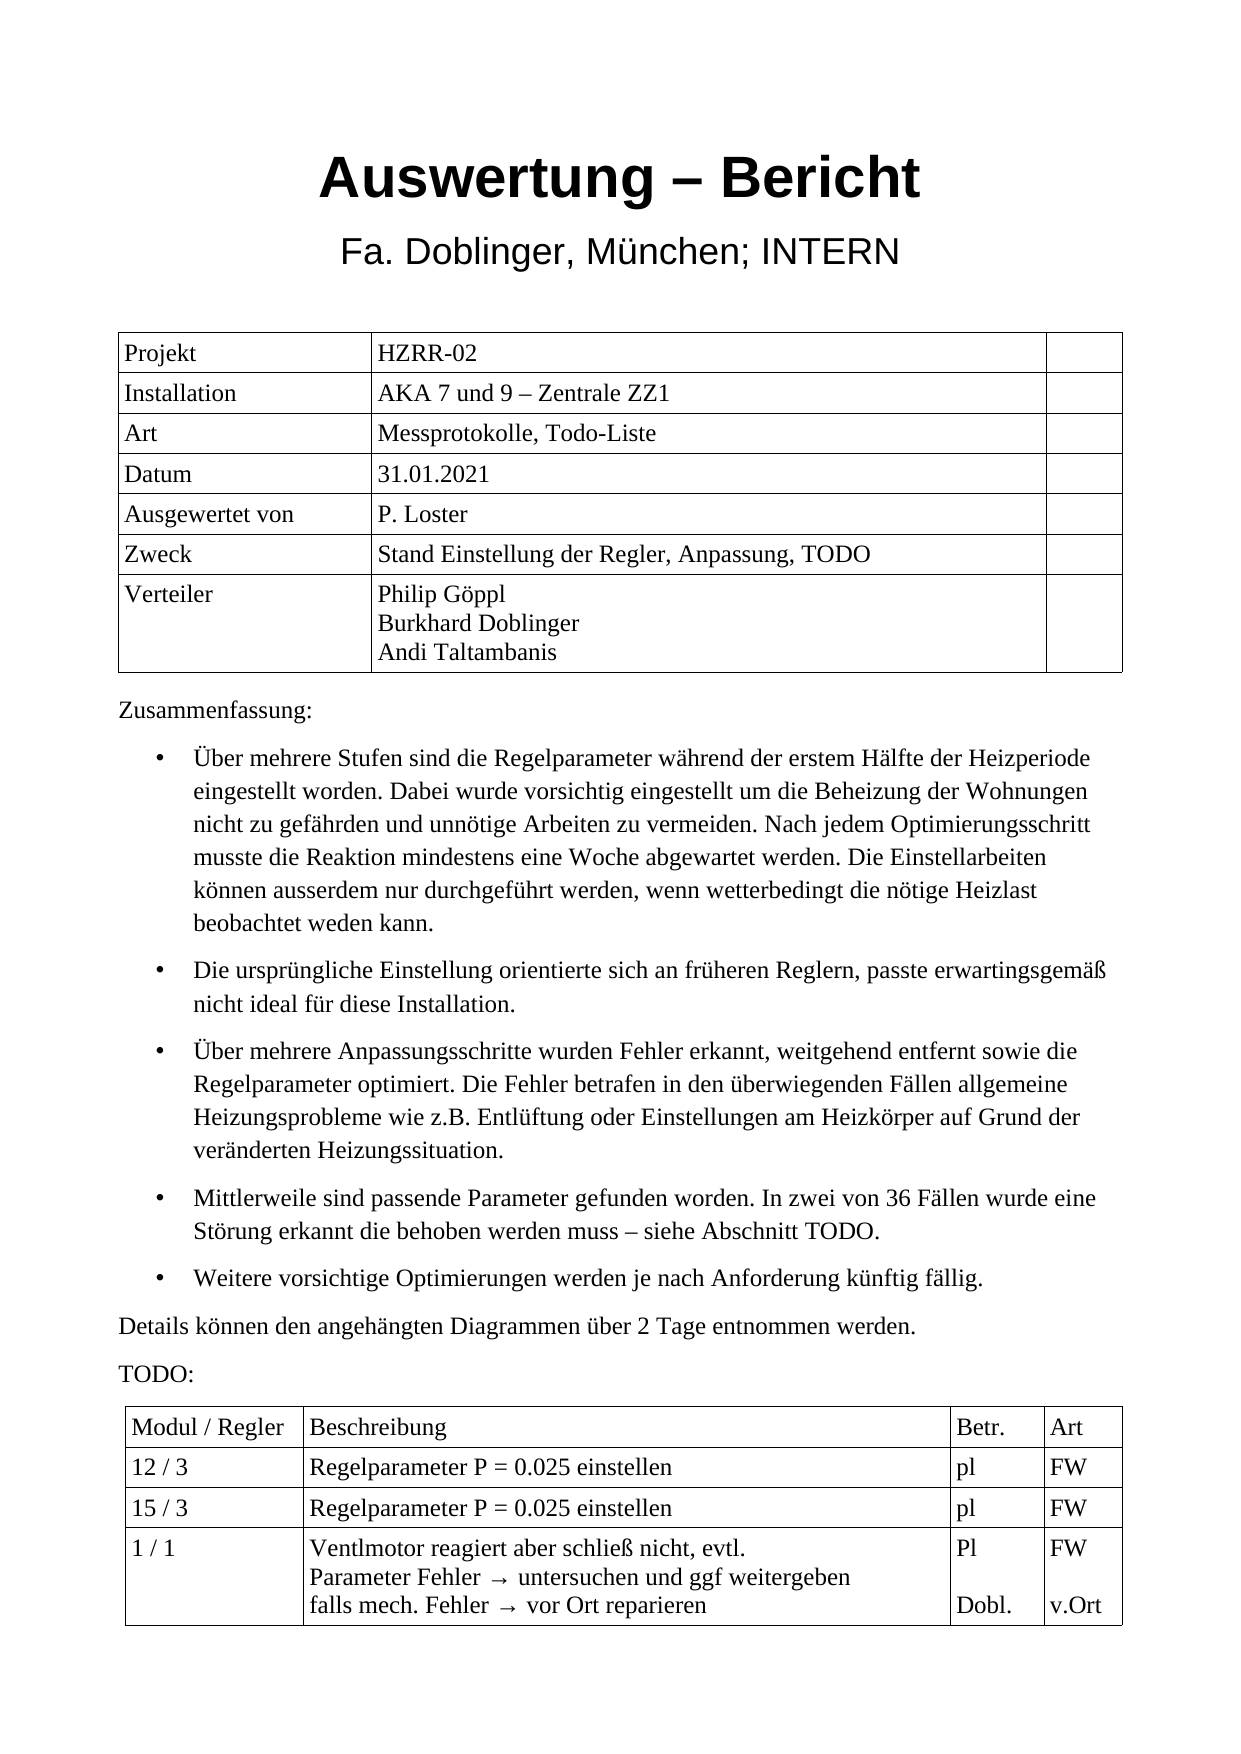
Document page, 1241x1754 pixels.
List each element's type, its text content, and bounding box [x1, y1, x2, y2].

list Über mehrere Stufen sind die Regelparameter während der erstem Hälfte der Heizperiode eingestellt worden. Dabei wurde vorsichtig eingestellt um die Beheizung der Wohnungen nicht zu gefährden und unnötige Arbeiten zu vermeiden. Nach jedem Optimierungsschritt musste die Reaktion mindestens eine Woche abgewartet werden. Die Einstellarbeiten können ausserdem nur durchgeführt werden, wenn wetterbedingt die nötige Heizlast beobachtet weden kann. [156, 743, 1122, 937]
table_cell Verteiler [119, 575, 371, 672]
table_cell Zweck [119, 535, 371, 574]
list Über mehrere Anpassungsschritte wurden Fehler erkannt, weitgehend entfernt sowie die Regelparameter optimiert. Die Fehler betrafen in den überwiegenden Fällen allgemeine Heizungsprobleme wie z.B. Entlüftung oder Einstellungen am Heizkörper auf Grund der veränderten Heizungssituation. [156, 1036, 1122, 1164]
table_cell Messprotokolle, Todo-Liste [372, 414, 1046, 453]
table_cell 1 / 1 [126, 1528, 303, 1625]
table_cell P. Loster [372, 494, 1046, 533]
table_cell [1047, 494, 1122, 533]
title Auswertung – Bericht [118, 143, 1122, 210]
text Details können den angehängten Diagrammen über 2 Tage entnommen werden. [118, 1311, 1122, 1340]
table_cell Ventlmotor reagiert aber schließ nicht, evtl. Parameter Fehler → untersuchen und ggf weitergeben falls mech. Fehler → vor Ort reparieren [304, 1528, 950, 1625]
table_cell Art [119, 414, 371, 453]
list Mittlerweile sind passende Parameter gefunden worden. In zwei von 36 Fällen wurde eine Störung erkannt die behoben werden muss – siehe Abschnitt TODO. [156, 1183, 1122, 1245]
table_cell FW v.Ort [1045, 1528, 1122, 1625]
table_cell 31.01.2021 [372, 454, 1046, 493]
table_header Art [1045, 1407, 1122, 1447]
table_cell 12 / 3 [126, 1448, 303, 1487]
table_cell Datum [119, 454, 371, 493]
table_header Projekt [119, 333, 371, 372]
table_cell FW [1045, 1448, 1122, 1487]
table_cell Stand Einstellung der Regler, Anpassung, TODO [372, 535, 1046, 574]
table_cell [1047, 575, 1122, 672]
table_cell [1047, 414, 1122, 453]
table_cell pl [951, 1448, 1044, 1487]
table_cell [1047, 535, 1122, 574]
table_cell FW [1045, 1488, 1122, 1527]
table_cell pl [951, 1488, 1044, 1527]
list Die ursprüngliche Einstellung orientierte sich an früheren Reglern, passte erwartingsgemäß nicht ideal für diese Installation. [156, 956, 1122, 1017]
table_cell Ausgewertet von [119, 494, 371, 533]
table_cell [1047, 373, 1122, 412]
table_header Betr. [951, 1407, 1044, 1447]
list Weitere vorsichtige Optimierungen werden je nach Anforderung künftig fällig. [156, 1263, 1122, 1292]
table_cell Philip Göppl Burkhard Doblinger Andi Taltambanis [372, 575, 1046, 672]
table_header HZRR-02 [372, 333, 1046, 372]
table_cell Regelparameter P = 0.025 einstellen [304, 1488, 950, 1527]
subtitle Fa. Doblinger, München; INTERN [118, 229, 1122, 272]
table_cell 15 / 3 [126, 1488, 303, 1527]
table_header Beschreibung [304, 1407, 950, 1447]
table_cell AKA 7 und 9 – Zentrale ZZ1 [372, 373, 1046, 412]
table_header [1047, 333, 1122, 372]
text TODO: [118, 1359, 1122, 1387]
text Zusammenfassung: [118, 695, 1122, 724]
table_cell Pl Dobl. [951, 1528, 1044, 1625]
table_cell [1047, 454, 1122, 493]
table_cell Regelparameter P = 0.025 einstellen [304, 1448, 950, 1487]
table_cell Installation [119, 373, 371, 412]
table_header Modul / Regler [126, 1407, 303, 1447]
